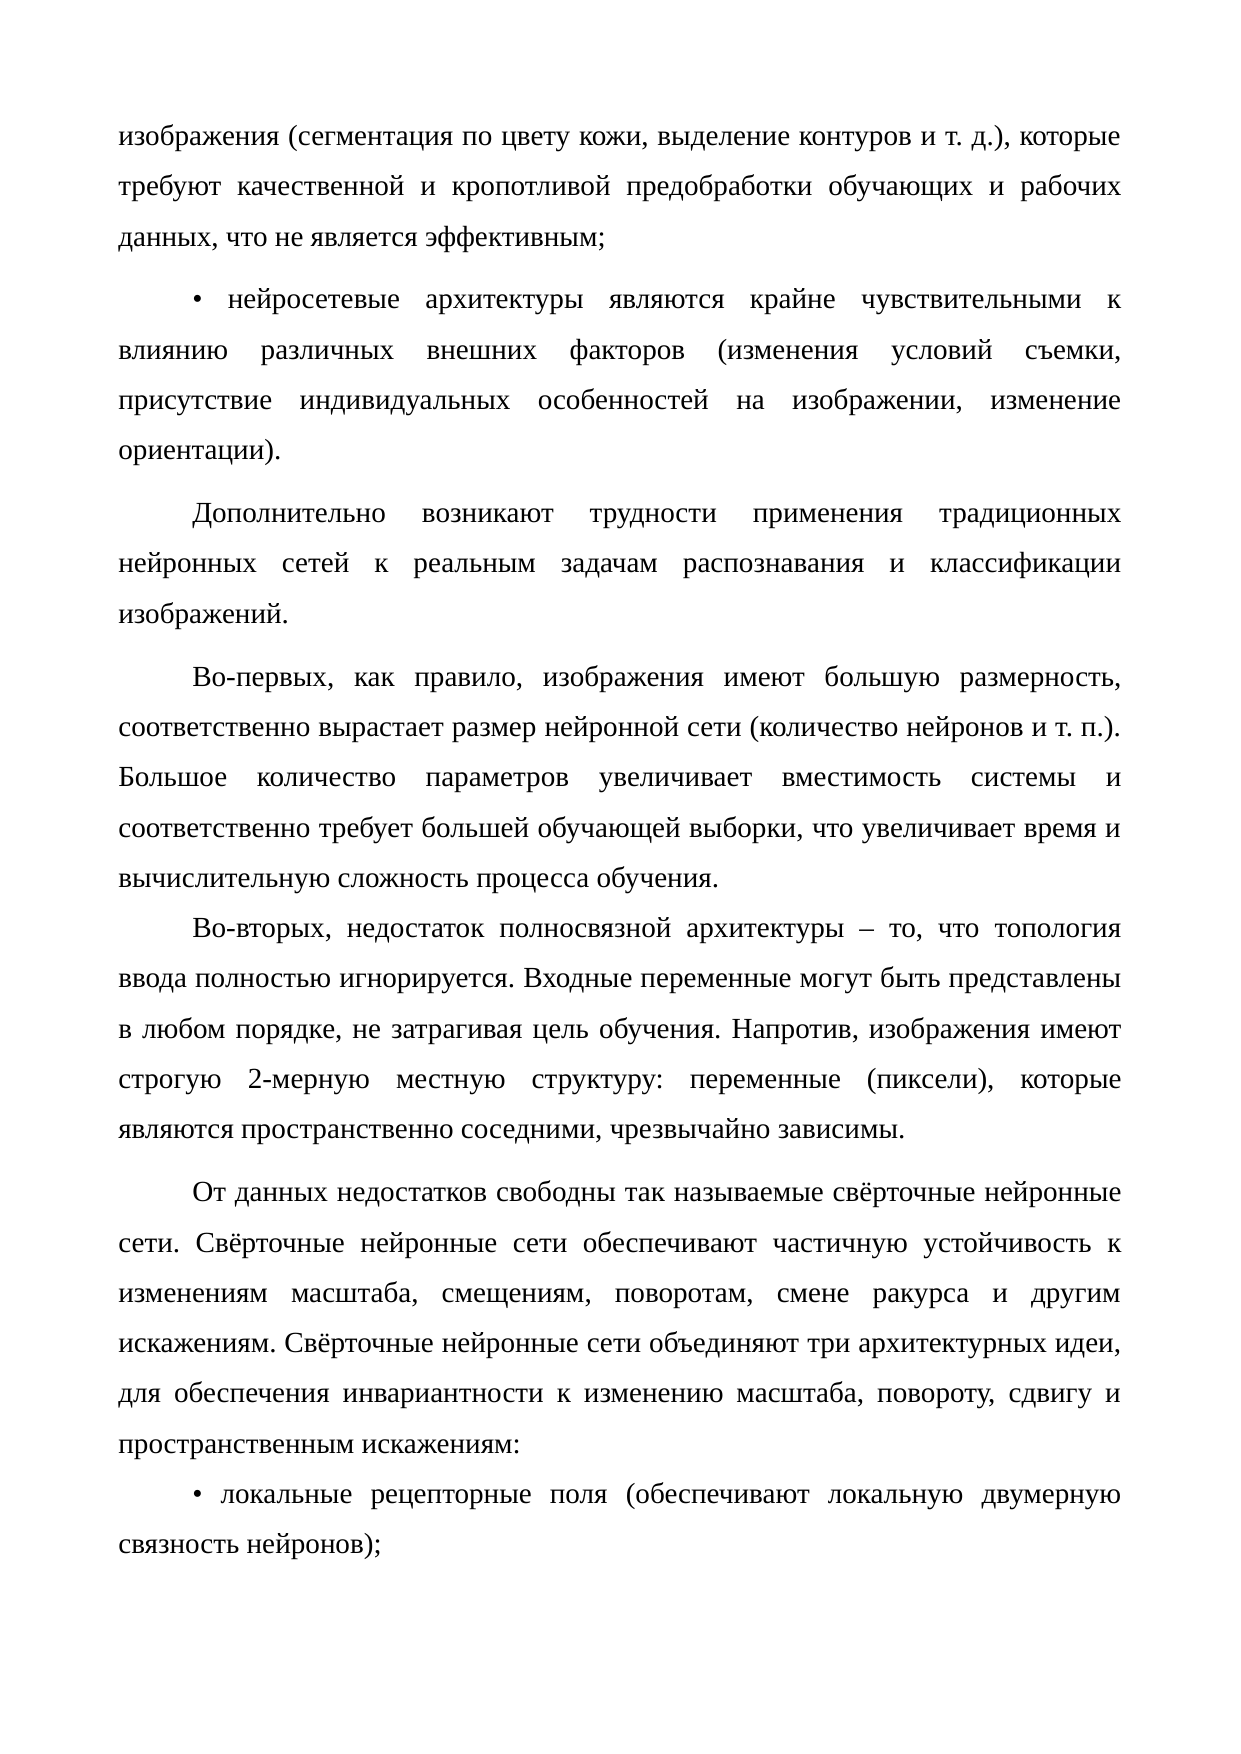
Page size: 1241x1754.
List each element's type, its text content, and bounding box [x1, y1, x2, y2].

text • нейросетевые архитектуры являются крайне чувствительными к влиянию различных внешних факторов (изменения условий съемки, присутствие индивидуальных особенностей на изображении, изменение ориентации). [118, 282, 1122, 466]
text Во-первых, как правило, изображения имеют большую размерность, соответственно вырастает размер нейронной сети (количество нейронов и т. п.). Большое количество параметров увеличивает вместимость системы и соответственно требует большей обучающей выборки, что увеличивает время и вычислительную сложность процесса обучения. [118, 659, 1122, 893]
text Дополнительно возникают трудности применения традиционных нейронных сетей к реальным задачам распознавания и классификации изображений. [118, 495, 1122, 629]
text изображения (сегментация по цвету кожи, выделение контуров и т. д.), которые требуют качественной и кропотливой предобработки обучающих и рабочих данных, что не является эффективным; [118, 118, 1122, 252]
text • локальные рецепторные поля (обеспечивают локальную двумерную связность нейронов); [118, 1476, 1122, 1560]
text Во-вторых, недостаток полносвязной архитектуры – то, что топология ввода полностью игнорируется. Входные переменные могут быть представлены в любом порядке, не затрагивая цель обучения. Напротив, изображения имеют строгую 2-мерную местную структуру: переменные (пиксели), которые являются пространственно соседними, чрезвычайно зависимы. [118, 910, 1122, 1145]
text От данных недостатков свободны так называемые свёрточные нейронные сети. Свёрточные нейронные сети обеспечивают частичную устойчивость к изменениям масштаба, смещениям, поворотам, смене ракурса и другим искажениям. Свёрточные нейронные сети объединяют три архитектурных идеи, для обеспечения инвариантности к изменению масштаба, повороту, сдвигу и пространственным искажениям: [118, 1174, 1122, 1459]
